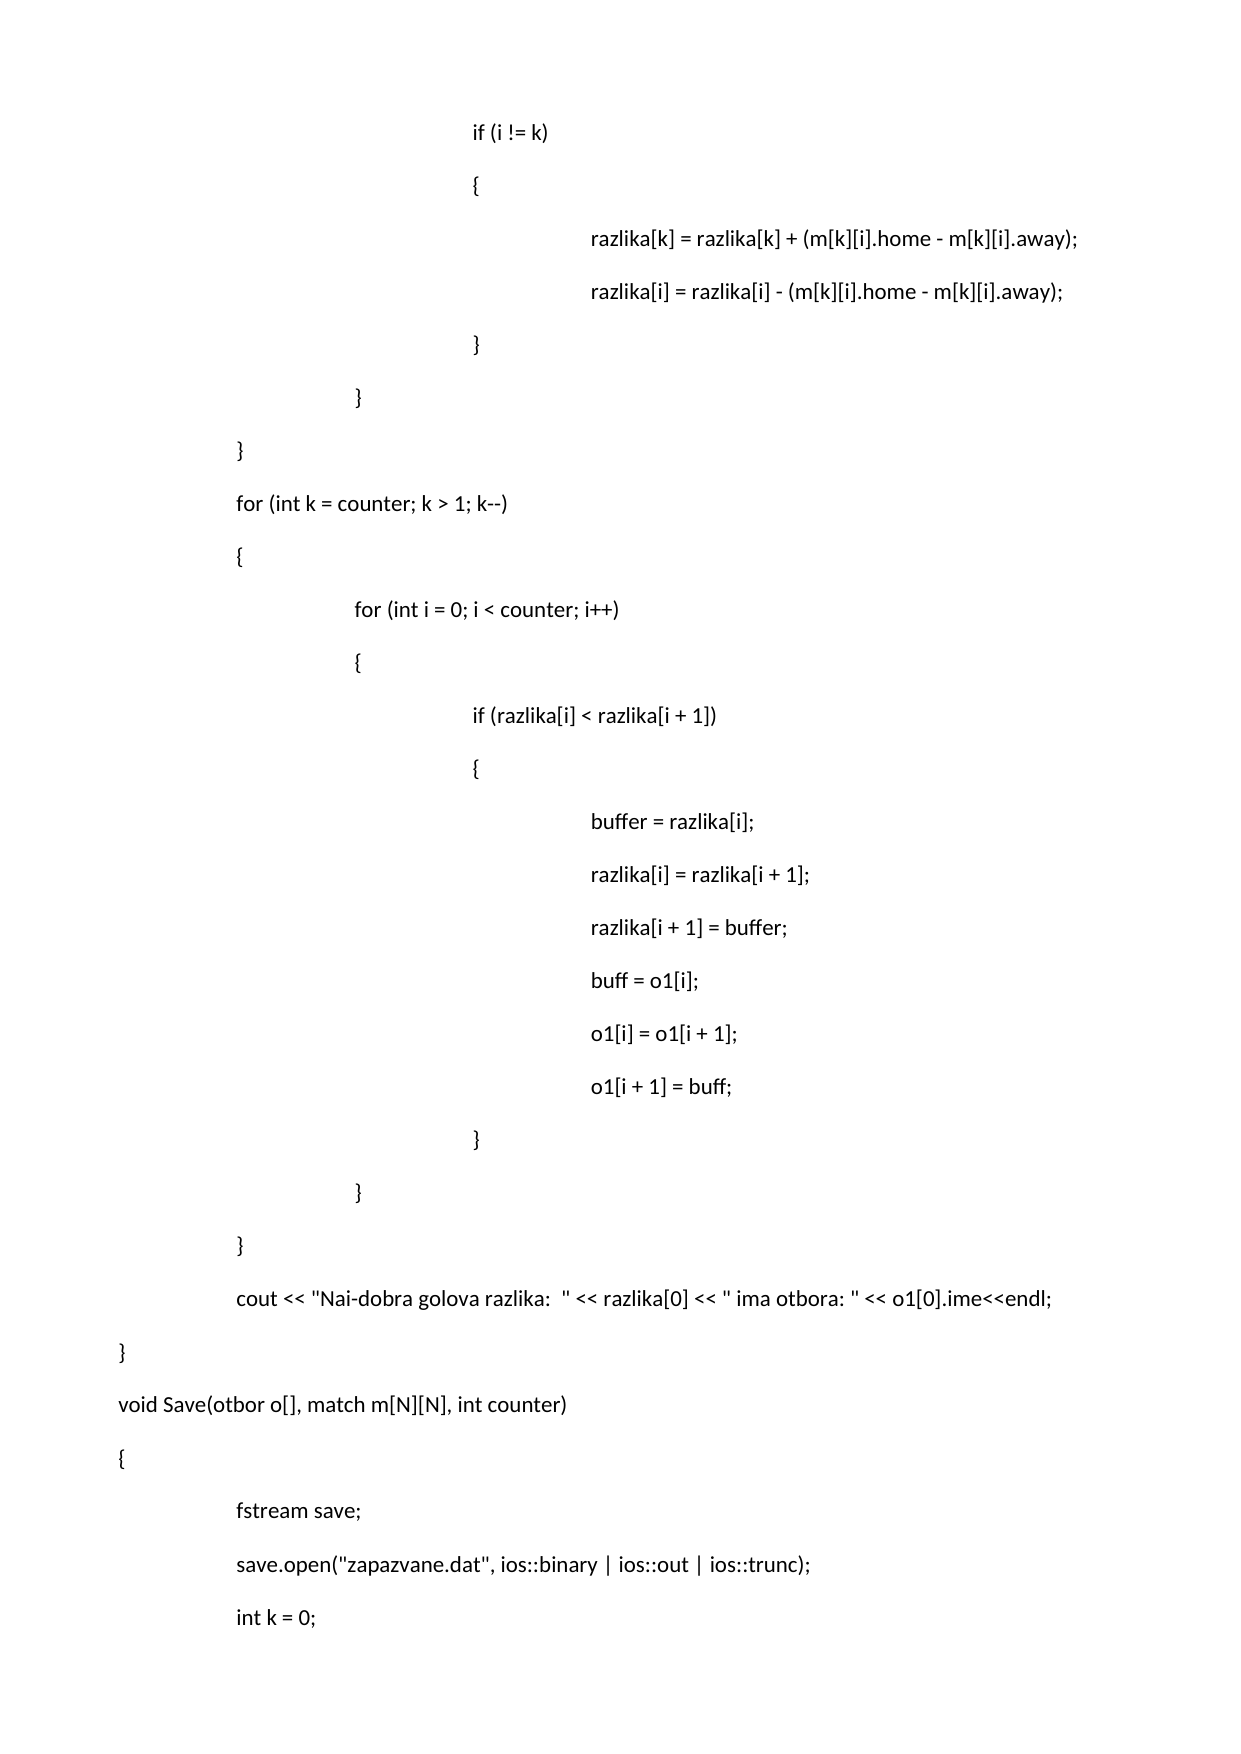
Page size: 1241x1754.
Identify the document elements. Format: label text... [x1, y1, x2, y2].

text void Save(otbor o[], match m[N][N], int counter) [118, 1391, 1122, 1419]
text { [118, 754, 1122, 782]
text razlika[k] = razlika[k] + (m[k][i].home - m[k][i].away); [118, 224, 1122, 252]
text buffer = razlika[i]; [118, 807, 1122, 835]
text save.open("zapazvane.dat", ios::binary | ios::out | ios::trunc); [118, 1550, 1122, 1578]
text { [118, 648, 1122, 676]
text } [118, 1178, 1122, 1207]
text { [118, 171, 1122, 199]
text { [118, 542, 1122, 570]
text for (int i = 0; i < counter; i++) [118, 595, 1122, 623]
text razlika[i] = razlika[i] - (m[k][i].home - m[k][i].away); [118, 277, 1122, 305]
text } [118, 330, 1122, 358]
text } [118, 1232, 1122, 1259]
text } [118, 1338, 1122, 1366]
text } [118, 383, 1122, 411]
text o1[i] = o1[i + 1]; [118, 1019, 1122, 1047]
text fstream save; [118, 1497, 1122, 1525]
text } [118, 1126, 1122, 1153]
text if (i != k) [118, 118, 1122, 146]
text if (razlika[i] < razlika[i + 1]) [118, 701, 1122, 729]
text razlika[i + 1] = buffer; [118, 913, 1122, 941]
text int k = 0; [118, 1603, 1122, 1631]
text cout << "Nai-dobra golova razlika: " << razlika[0] << " ima otbora: " << o1[0].ime<<endl; [118, 1284, 1122, 1313]
text o1[i + 1] = buff; [118, 1072, 1122, 1101]
text for (int k = counter; k > 1; k--) [118, 489, 1122, 517]
text razlika[i] = razlika[i + 1]; [118, 860, 1122, 888]
text { [118, 1444, 1122, 1472]
text } [118, 436, 1122, 464]
text buff = o1[i]; [118, 966, 1122, 994]
